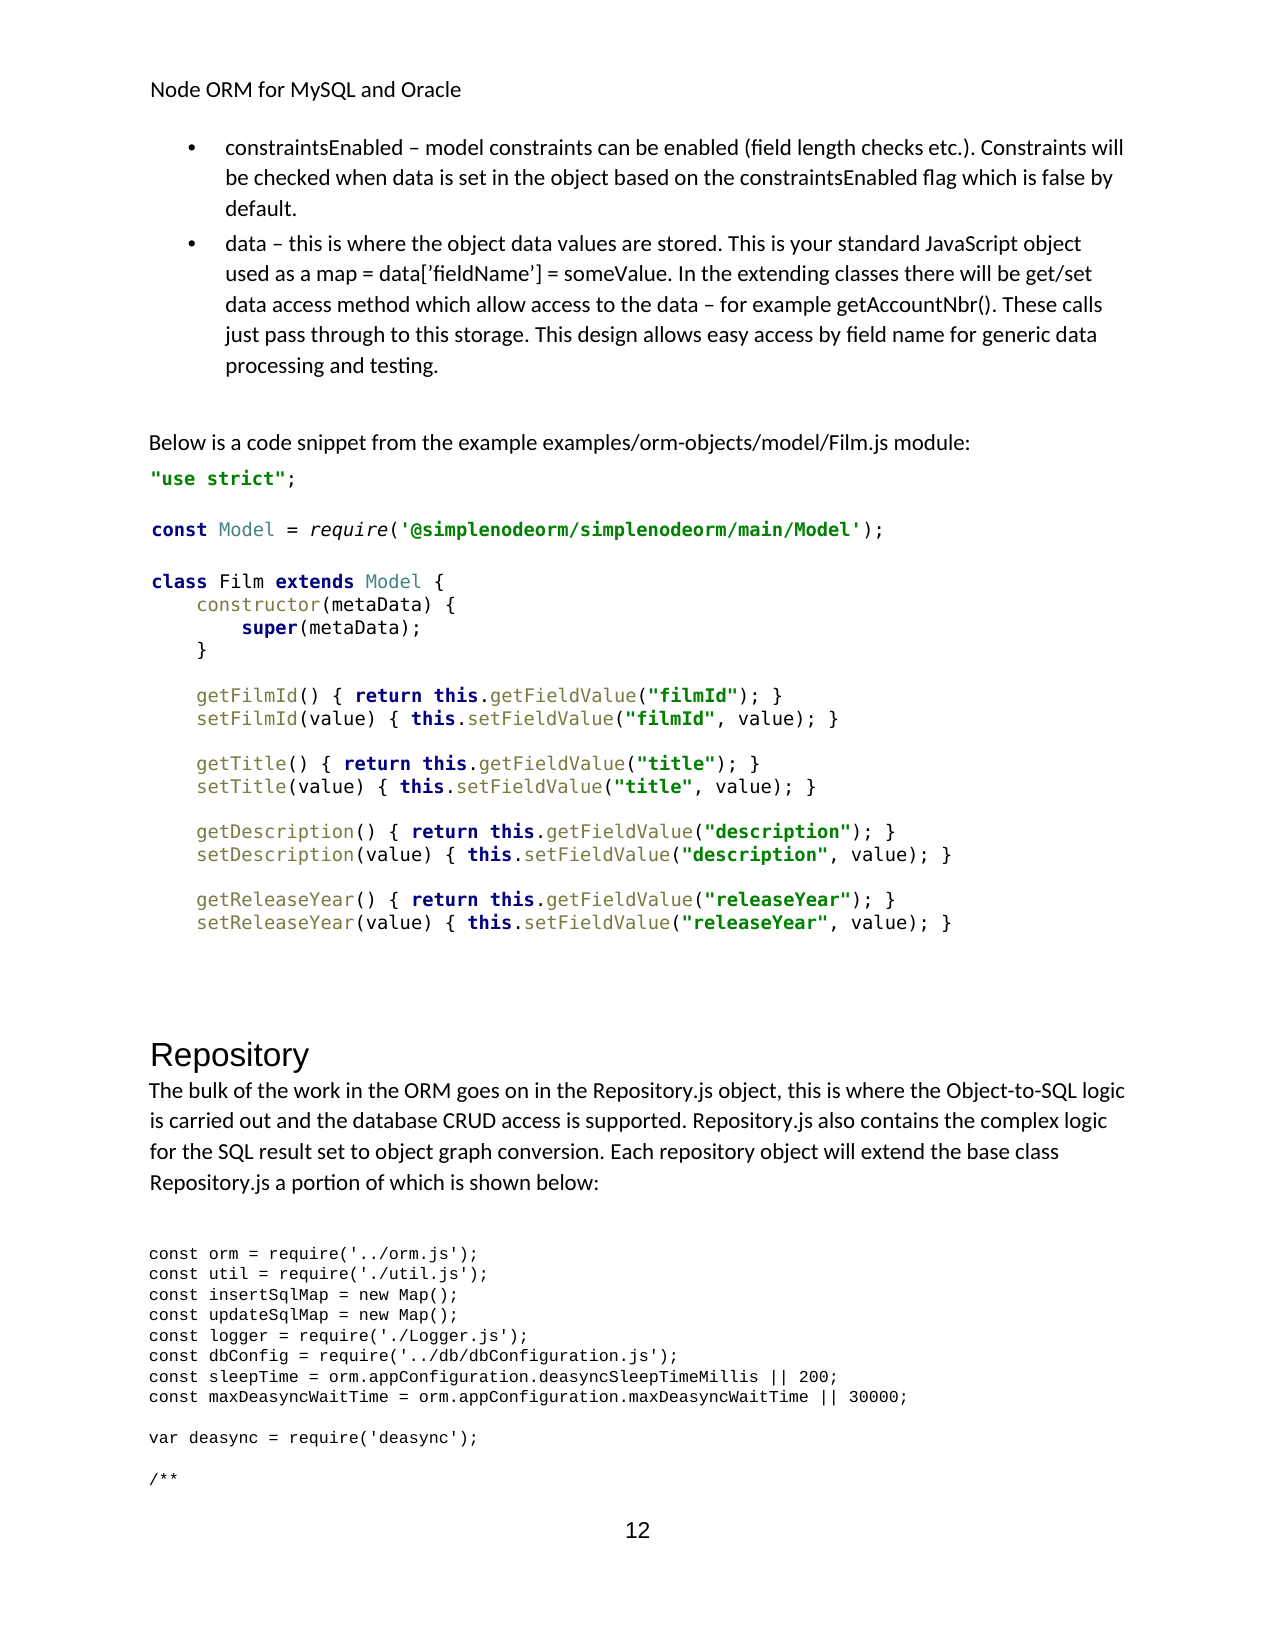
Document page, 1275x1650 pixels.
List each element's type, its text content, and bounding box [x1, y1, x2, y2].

text const util = require('./util.js'); [148, 1266, 1132, 1285]
text const logger = require('./Logger.js'); [148, 1327, 1132, 1346]
text var deasync = require('deasync'); [148, 1430, 1132, 1449]
text /** [148, 1471, 1132, 1490]
text Below is a code snippet from the example examples/orm-objects/model/Film.js module: [148, 428, 1132, 456]
subtitle Repository [150, 1035, 1143, 1074]
list constraintsEnabled – model constraints can be enabled (field length checks etc.). Constraints will be checked when data is set in the object based on the constraintsEnabled flag which is false by default. [188, 133, 1132, 222]
text const orm = require('../orm.js'); [148, 1245, 1132, 1264]
text const insertSqlMap = new Map(); [148, 1286, 1132, 1305]
text const dbConfig = require('../db/dbConfiguration.js'); [148, 1348, 1132, 1367]
text const maxDeasyncWaitTime = orm.appConfiguration.maxDeasyncWaitTime || 30000; [148, 1389, 1132, 1408]
list data – this is where the object data values are stored. This is your standard JavaScript object used as a map = data[’fieldName’] = someValue. In the extending classes there will be get/set data access method which allow access to the data – for example getAccountNbr(). These calls just pass through to this storage. This design allows easy access by field name for generic data processing and testing. [188, 229, 1132, 379]
text The bulk of the work in the ORM goes on in the Repository.js object, this is where the Object-to-SQL logic is carried out and the database CRUD access is supported. Repository.js also contains the complex logic for the SQL result set to object graph conversion. Each repository object will extend the base class Repository.js a portion of which is shown below: [148, 1076, 1132, 1196]
text const updateSqlMap = new Map(); [148, 1307, 1132, 1326]
text "use strict"; const Model = require('@simplenodeorm/simplenodeorm/main/Model'); class Film extends Model { constructor(metaData) { super(metaData); } getFilmId() { return this.getFieldValue("filmId"); } setFilmId(value) { this.setFieldValue("filmId", value); } getTitle() { return this.getFieldValue("title"); } setTitle(value) { this.setFieldValue("title", value); } getDescription() { return this.getFieldValue("description"); } setDescription(value) { this.setFieldValue("description", value); } getReleaseYear() { return this.getFieldValue("releaseYear"); } setReleaseYear(value) { this.setFieldValue("releaseYear", value); } [150, 468, 1143, 963]
text const sleepTime = orm.appConfiguration.deasyncSleepTimeMillis || 200; [148, 1368, 1132, 1387]
